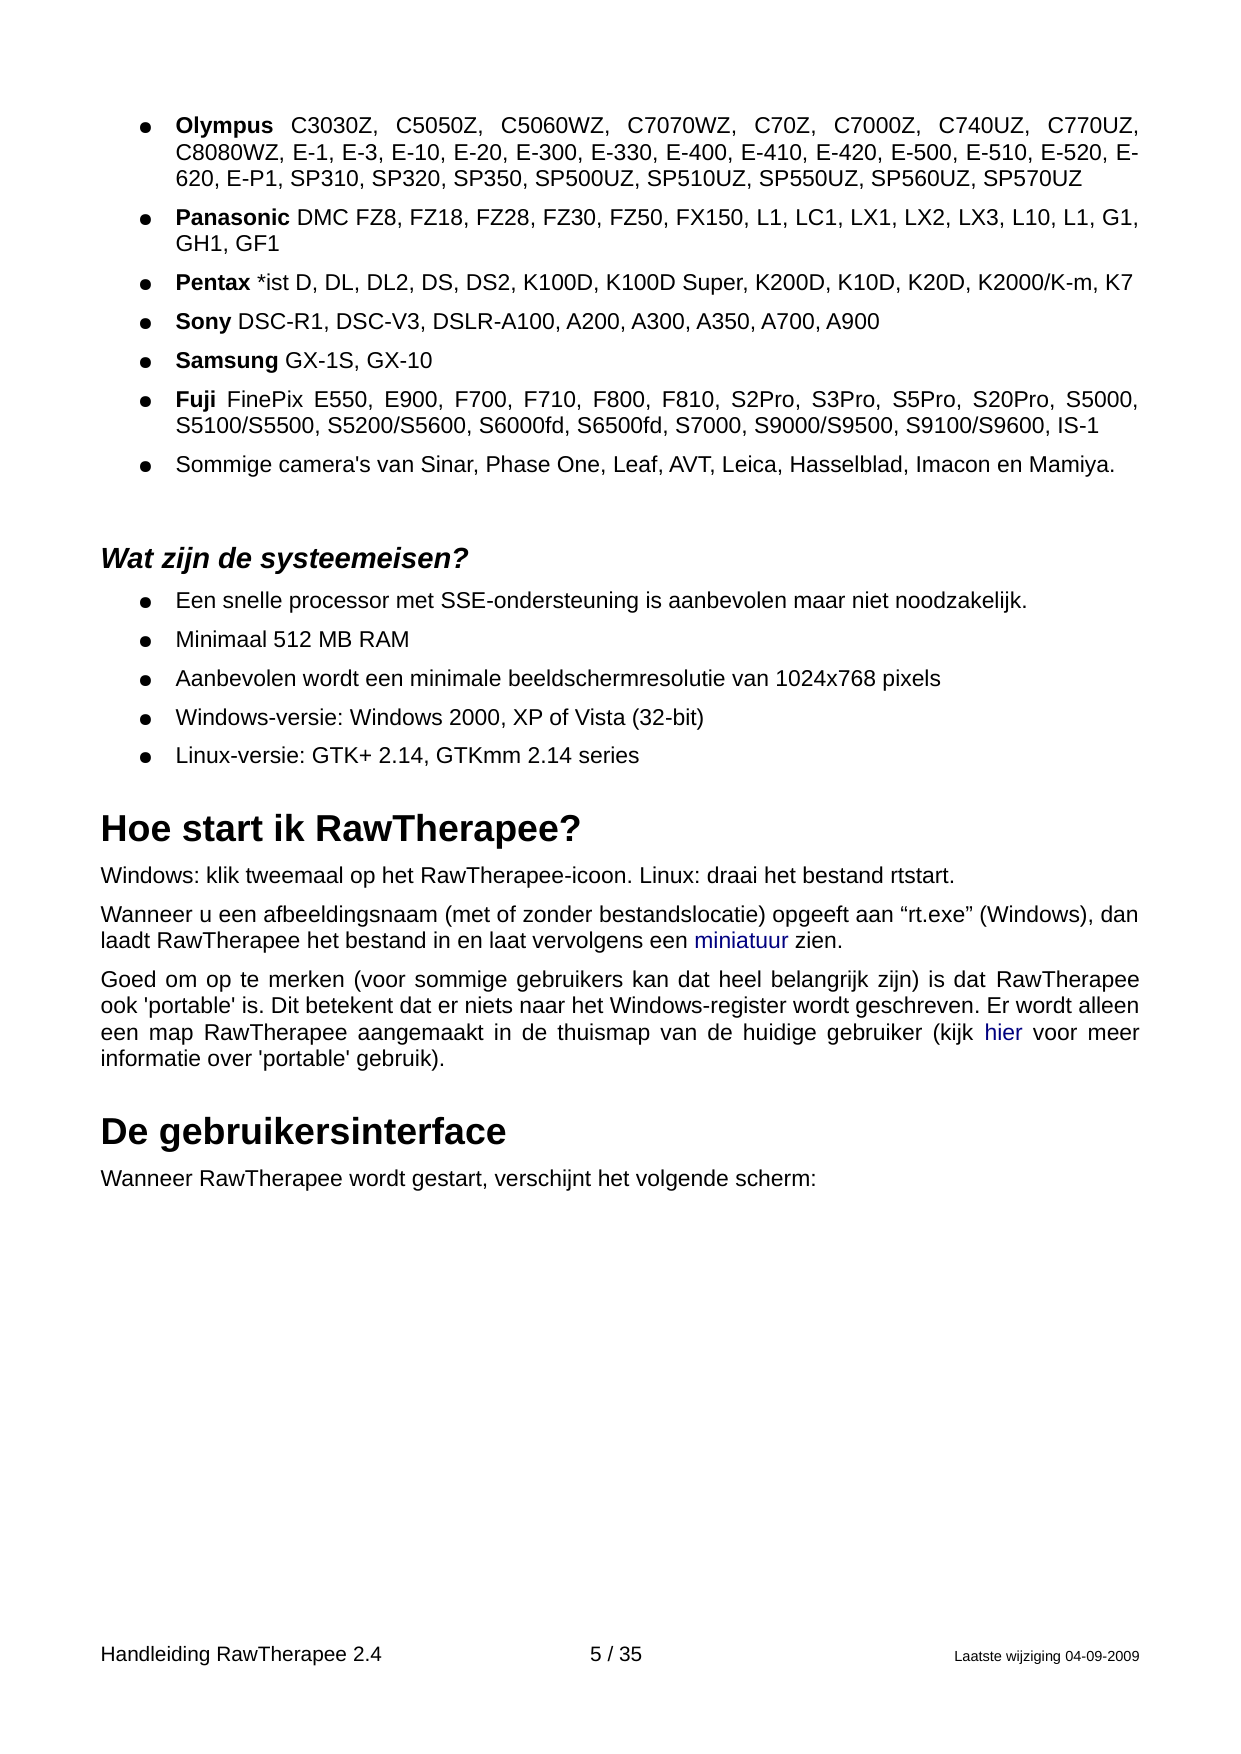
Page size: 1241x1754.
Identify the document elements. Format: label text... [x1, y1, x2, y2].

list Panasonic DMC FZ8, FZ18, FZ28, FZ30, FZ50, FX150, L1, LC1, LX1, LX2, LX3, L10, L1, G1, GH1, GF1 [138, 204, 1140, 256]
list Pentax *ist D, DL, DL2, DS, DS2, K100D, K100D Super, K200D, K10D, K20D, K2000/K-m, K7 [138, 269, 1140, 295]
list Olympus C3030Z, C5050Z, C5060WZ, C7070WZ, C70Z, C7000Z, C740UZ, C770UZ, C8080WZ, E-1, E-3, E-10, E-20, E-300, E-330, E-400, E-410, E-420, E-500, E-510, E-520, E-620, E-P1, SP310, SP320, SP350, SP500UZ, SP510UZ, SP550UZ, SP560UZ, SP570UZ [138, 112, 1140, 191]
text Wanneer RawTherapee wordt gestart, verschijnt het volgende scherm: [100, 1164, 1140, 1191]
subtitle Hoe start ik RawTherapee? [100, 806, 1140, 849]
list Linux-versie: GTK+ 2.14, GTKmm 2.14 series [138, 742, 1140, 769]
subtitle Wat zijn de systeemeisen? [100, 541, 1140, 574]
list Sony DSC-R1, DSC-V3, DSLR-A100, A200, A300, A350, A700, A900 [138, 308, 1140, 334]
list Windows-versie: Windows 2000, XP of Vista (32-bit) [138, 703, 1140, 730]
list Aanbevolen wordt een minimale beeldschermresolutie van 1024x768 pixels [138, 665, 1140, 691]
text Wanneer u een afbeeldingsnaam (met of zonder bestandslocatie) opgeeft aan “rt.exe” (Windows), dan laadt RawTherapee het bestand in en laat vervolgens een miniatuur zien. [100, 901, 1140, 953]
list Samsung GX-1S, GX-10 [138, 347, 1140, 373]
text Windows: klik tweemaal op het RawTherapee-icoon. Linux: draai het bestand rtstart. [100, 862, 1140, 888]
list Een snelle processor met SSE-ondersteuning is aanbevolen maar niet noodzakelijk. [138, 587, 1140, 613]
list Sommige camera's van Sinar, Phase One, Leaf, AVT, Leica, Hasselblad, Imacon en Mamiya. [138, 451, 1140, 477]
list Minimaal 512 MB RAM [138, 626, 1140, 652]
subtitle De gebruikersinterface [100, 1109, 1140, 1152]
text Goed om op te merken (voor sommige gebruikers kan dat heel belangrijk zijn) is dat RawTherapee ook 'portable' is. Dit betekent dat er niets naar het Windows-register wordt geschreven. Er wordt alleen een map RawTherapee aangemaakt in de thuismap van de huidige gebruiker (kijk hier voor meer informatie over 'portable' gebruik). [100, 966, 1140, 1071]
list Fuji FinePix E550, E900, F700, F710, F800, F810, S2Pro, S3Pro, S5Pro, S20Pro, S5000, S5100/S5500, S5200/S5600, S6000fd, S6500fd, S7000, S9000/S9500, S9100/S9600, IS-1 [138, 386, 1140, 438]
